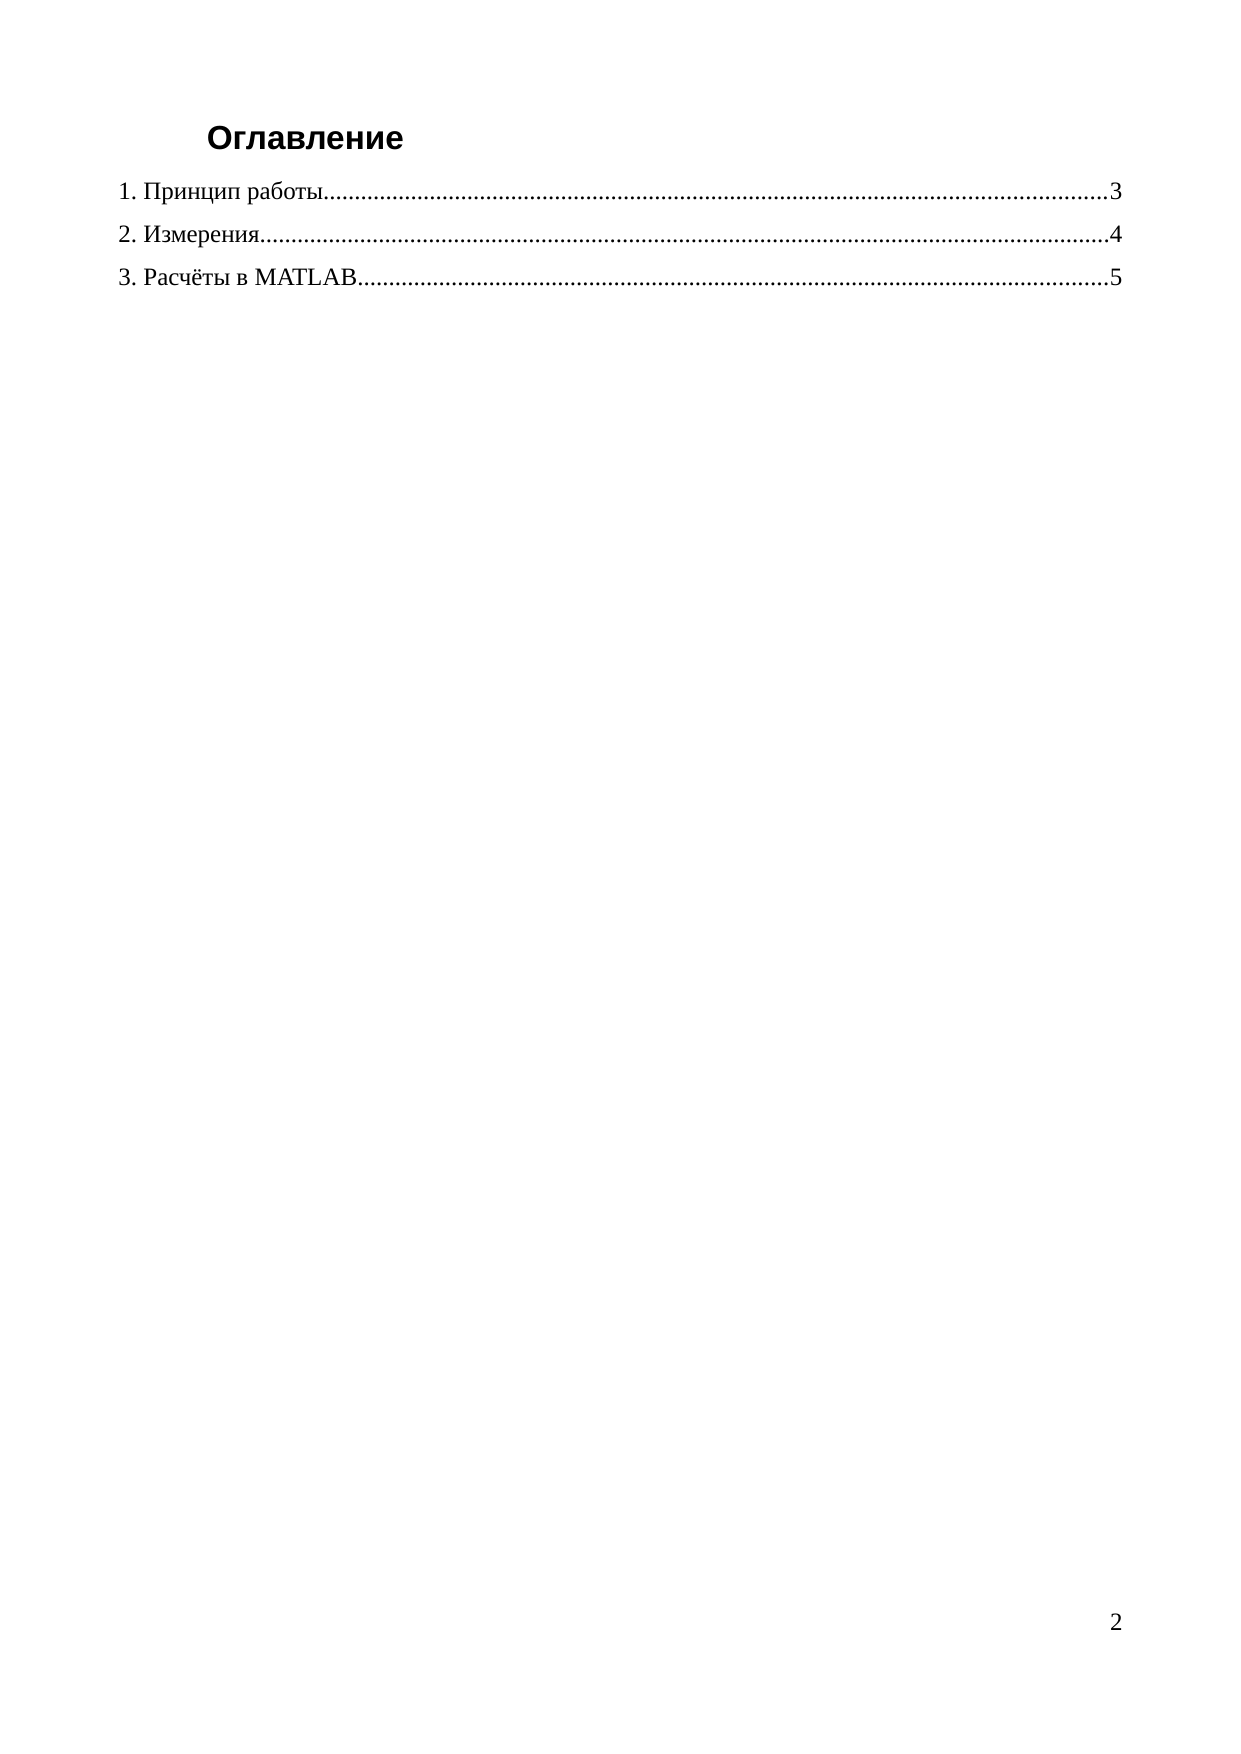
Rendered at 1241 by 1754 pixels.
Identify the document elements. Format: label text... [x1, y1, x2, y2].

text 2. Измерения 4 [118, 219, 1122, 248]
subtitle Оглавление [148, 118, 1093, 157]
text 1. Принцип работы 3 [118, 176, 1122, 204]
text 3. Расчёты в MATLAB 5 [118, 262, 1122, 291]
